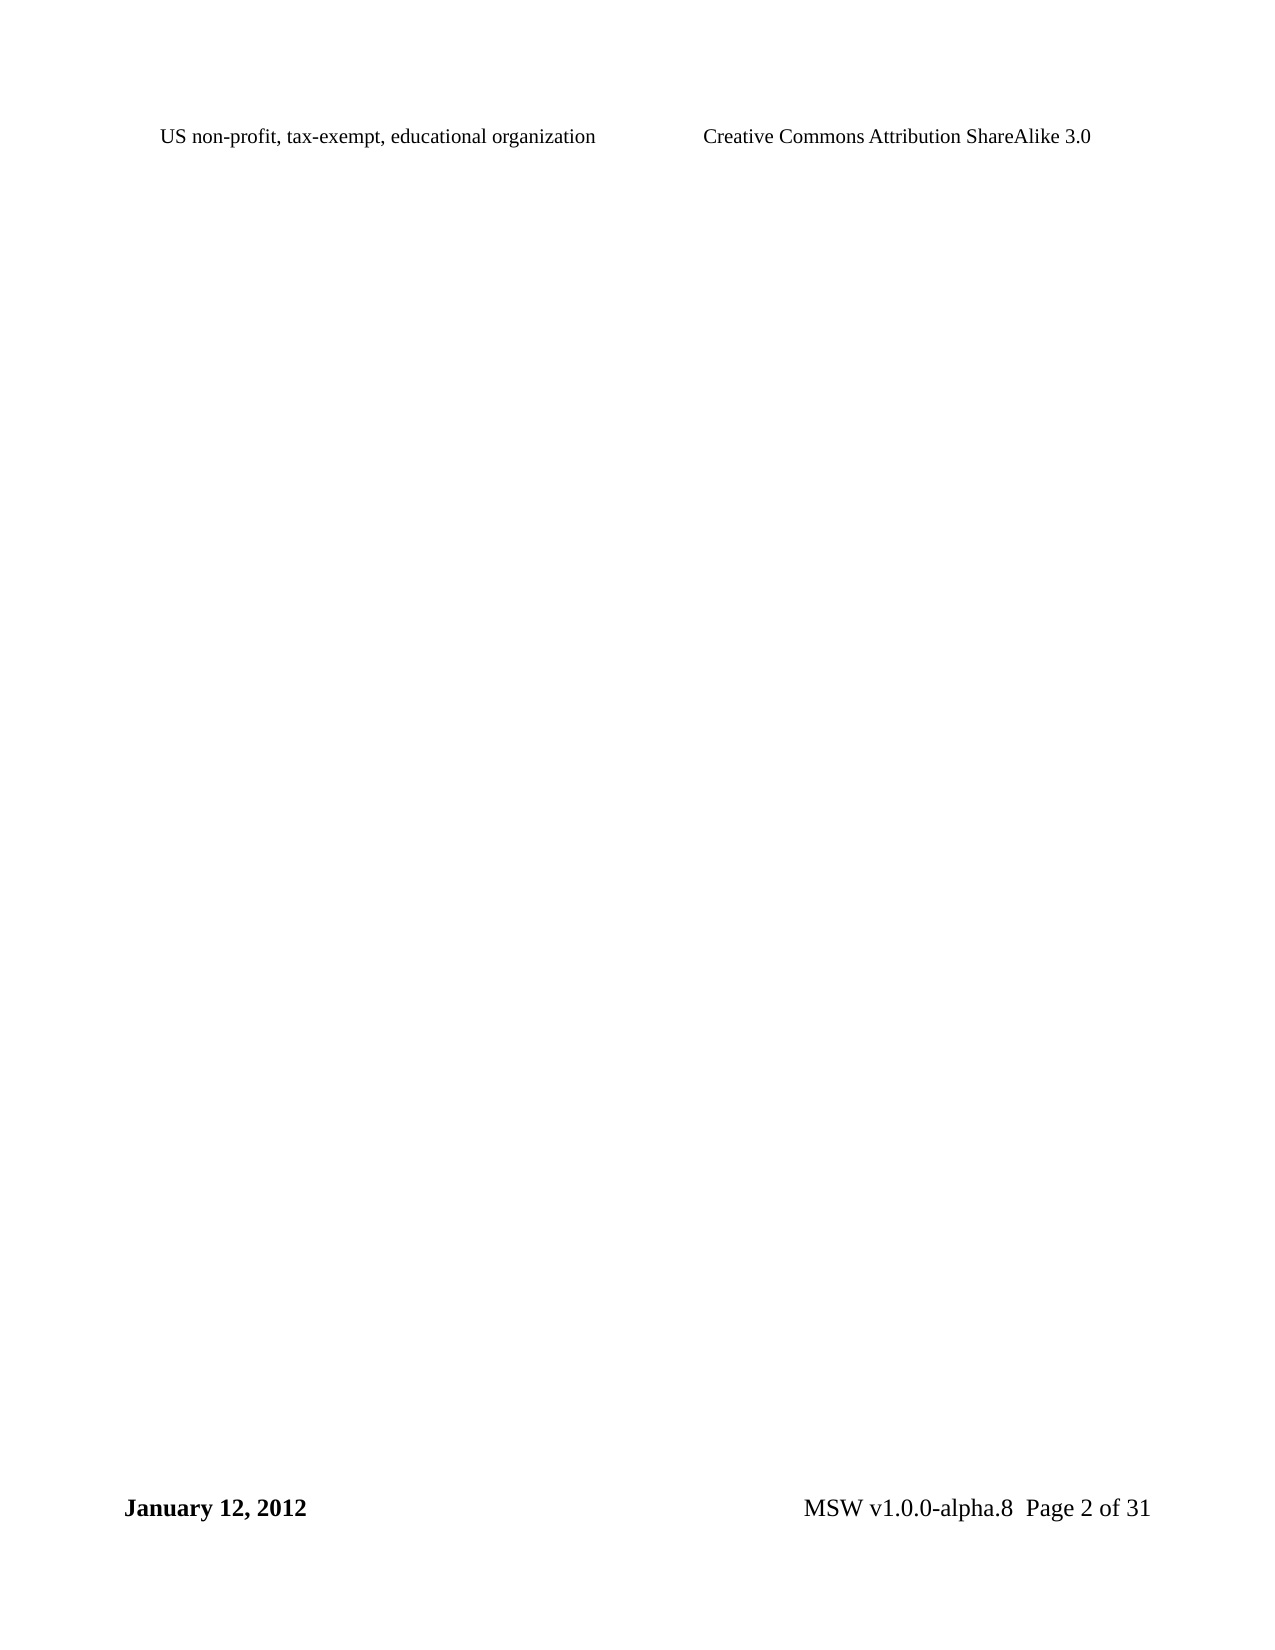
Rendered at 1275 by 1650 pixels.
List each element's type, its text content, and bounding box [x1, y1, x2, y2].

table_header Creative Commons Attribution ShareAlike 3.0 [638, 118, 1157, 154]
table_header US non-profit, tax-exempt, educational organization [118, 118, 637, 154]
